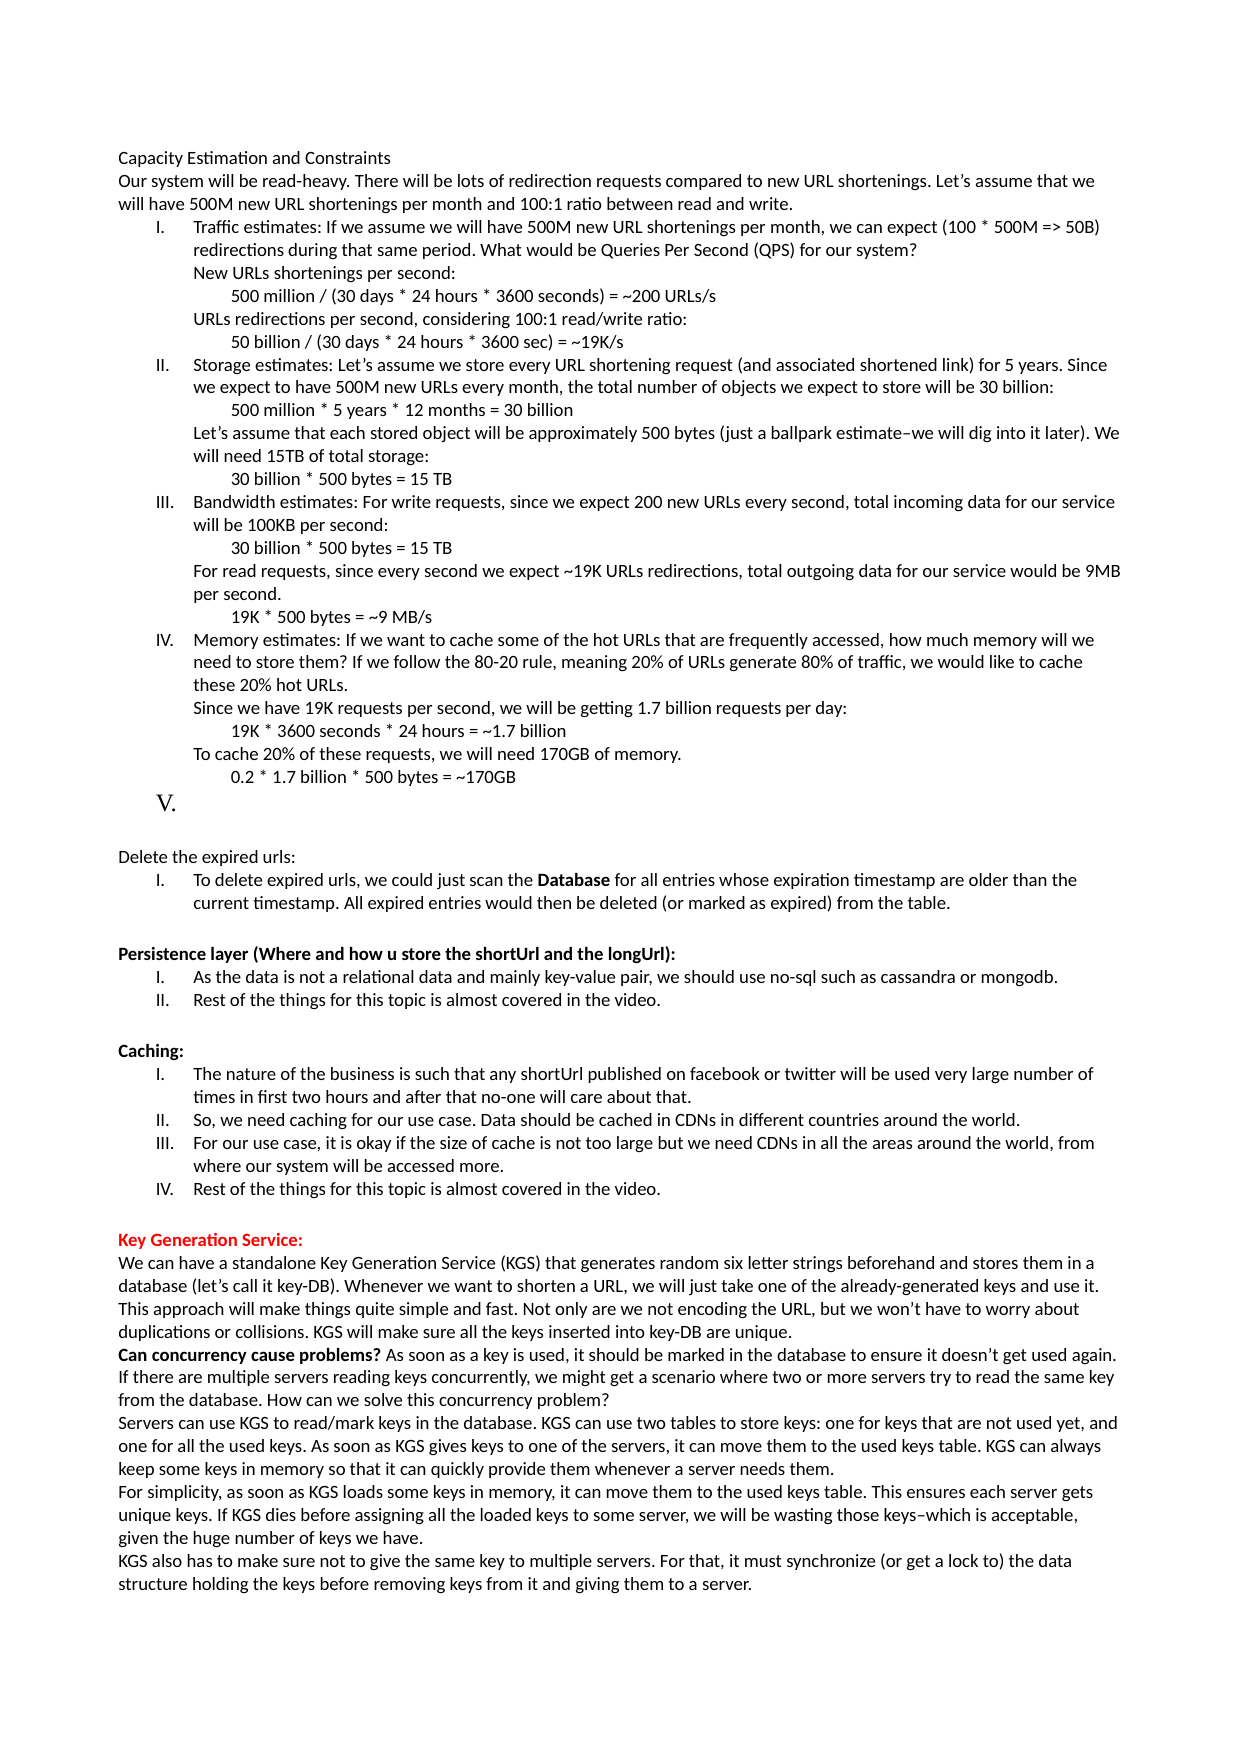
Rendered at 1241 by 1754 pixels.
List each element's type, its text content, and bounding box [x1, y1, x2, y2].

list Let’s assume that each stored object will be approximately 500 bytes (just a ballpark estimate–we will dig into it later). We will need 15TB of total storage: [156, 421, 1122, 467]
text Key Generation Service: [118, 1228, 1122, 1251]
list Rest of the things for this topic is almost covered in the video. [156, 988, 1122, 1011]
list 30 billion * 500 bytes = 15 TB [193, 467, 1122, 490]
list Rest of the things for this topic is almost covered in the video. [156, 1177, 1122, 1200]
text Can concurrency cause problems? As soon as a key is used, it should be marked in the database to ensure it doesn’t get used again. If there are multiple servers reading keys concurrently, we might get a scenario where two or more servers try to read the same key from the database. How can we solve this concurrency problem? [118, 1343, 1122, 1411]
list Since we have 19K requests per second, we will be getting 1.7 billion requests per day: [156, 696, 1122, 719]
text We can have a standalone Key Generation Service (KGS) that generates random six letter strings beforehand and stores them in a database (let’s call it key-DB). Whenever we want to shorten a URL, we will just take one of the already-generated keys and use it. This approach will make things quite simple and fast. Not only are we not encoding the URL, but we won’t have to worry about duplications or collisions. KGS will make sure all the keys inserted into key-DB are unique. [118, 1251, 1122, 1343]
list New URLs shortenings per second: [156, 261, 1122, 284]
text Servers can use KGS to read/mark keys in the database. KGS can use two tables to store keys: one for keys that are not used yet, and one for all the used keys. As soon as KGS gives keys to one of the servers, it can move them to the used keys table. KGS can always keep some keys in memory so that it can quickly provide them whenever a server needs them. [118, 1411, 1122, 1480]
list URLs redirections per second, considering 100:1 read/write ratio: [156, 307, 1122, 330]
text Caching: [118, 1039, 1122, 1062]
text Delete the expired urls: [118, 845, 1122, 868]
list To delete expired urls, we could just scan the Database for all entries whose expiration timestamp are older than the current timestamp. All expired entries would then be deleted (or marked as expired) from the table. [156, 868, 1122, 914]
text For simplicity, as soon as KGS loads some keys in memory, it can move them to the used keys table. This ensures each server gets unique keys. If KGS dies before assigning all the loaded keys to some server, we will be wasting those keys–which is acceptable, given the huge number of keys we have. [118, 1480, 1122, 1549]
list 0.2 * 1.7 billion * 500 bytes = ~170GB [193, 765, 1122, 788]
text KGS also has to make sure not to give the same key to multiple servers. For that, it must synchronize (or get a lock to) the data structure holding the keys before removing keys from it and giving them to a server. [118, 1549, 1122, 1595]
list 500 million / (30 days * 24 hours * 3600 seconds) = ~200 URLs/s [193, 284, 1122, 307]
list For our use case, it is okay if the size of cache is not too large but we need CDNs in all the areas around the world, from where our system will be accessed more. [156, 1131, 1122, 1177]
list Traffic estimates: If we assume we will have 500M new URL shortenings per month, we can expect (100 * 500M => 50B) redirections during that same period. What would be Queries Per Second (QPS) for our system? [156, 215, 1122, 261]
list 19K * 3600 seconds * 24 hours = ~1.7 billion [193, 719, 1122, 742]
list To cache 20% of these requests, we will need 170GB of memory. [156, 742, 1122, 765]
list Bandwidth estimates: For write requests, since we expect 200 new URLs every second, total incoming data for our service will be 100KB per second: [156, 490, 1122, 536]
list Memory estimates: If we want to cache some of the hot URLs that are frequently accessed, how much memory will we need to store them? If we follow the 80-20 rule, meaning 20% of URLs generate 80% of traffic, we would like to cache these 20% hot URLs. [156, 628, 1122, 696]
list 500 million * 5 years * 12 months = 30 billion [193, 398, 1122, 421]
list 19K * 500 bytes = ~9 MB/s [193, 605, 1122, 628]
text Capacity Estimation and Constraints [118, 146, 1122, 169]
list Storage estimates: Let’s assume we store every URL shortening request (and associated shortened link) for 5 years. Since we expect to have 500M new URLs every month, the total number of objects we expect to store will be 30 billion: [156, 353, 1122, 398]
list The nature of the business is such that any shortUrl published on facebook or twitter will be used very large number of times in first two hours and after that no-one will care about that. [156, 1062, 1122, 1108]
text Our system will be read-heavy. There will be lots of redirection requests compared to new URL shortenings. Let’s assume that we will have 500M new URL shortenings per month and 100:1 ratio between read and write. [118, 169, 1122, 215]
list 50 billion / (30 days * 24 hours * 3600 sec) = ~19K/s [193, 330, 1122, 353]
list As the data is not a relational data and mainly key-value pair, we should use no-sql such as cassandra or mongodb. [156, 965, 1122, 988]
list So, we need caching for our use case. Data should be cached in CDNs in different countries around the world. [156, 1108, 1122, 1131]
list For read requests, since every second we expect ~19K URLs redirections, total outgoing data for our service would be 9MB per second. [156, 559, 1122, 605]
text Persistence layer (Where and how u store the shortUrl and the longUrl): [118, 942, 1122, 965]
list 30 billion * 500 bytes = 15 TB [193, 536, 1122, 559]
